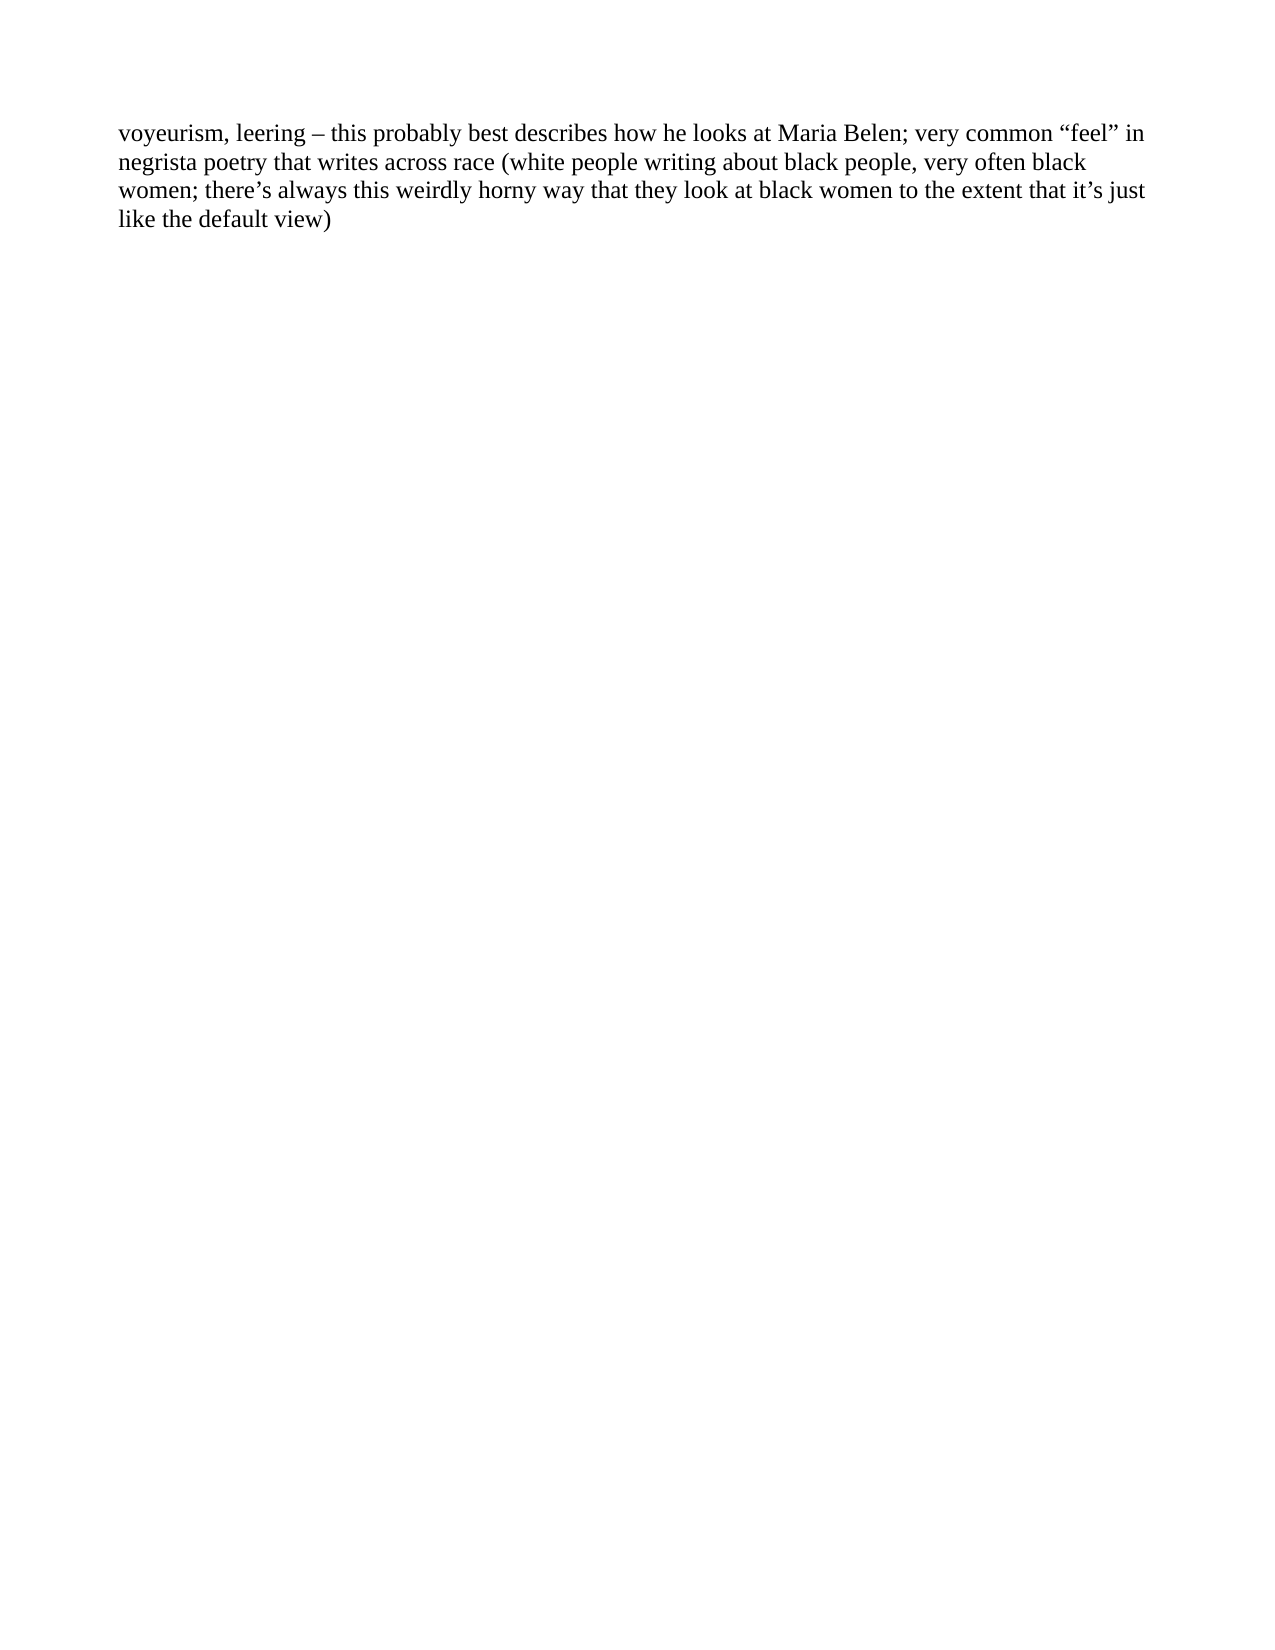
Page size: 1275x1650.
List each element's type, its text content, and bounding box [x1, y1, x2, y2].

text voyeurism, leering – this probably best describes how he looks at Maria Belen; very common “feel” in negrista poetry that writes across race (white people writing about black people, very often black women; there’s always this weirdly horny way that they look at black women to the extent that it’s just like the default view) [118, 118, 1157, 233]
